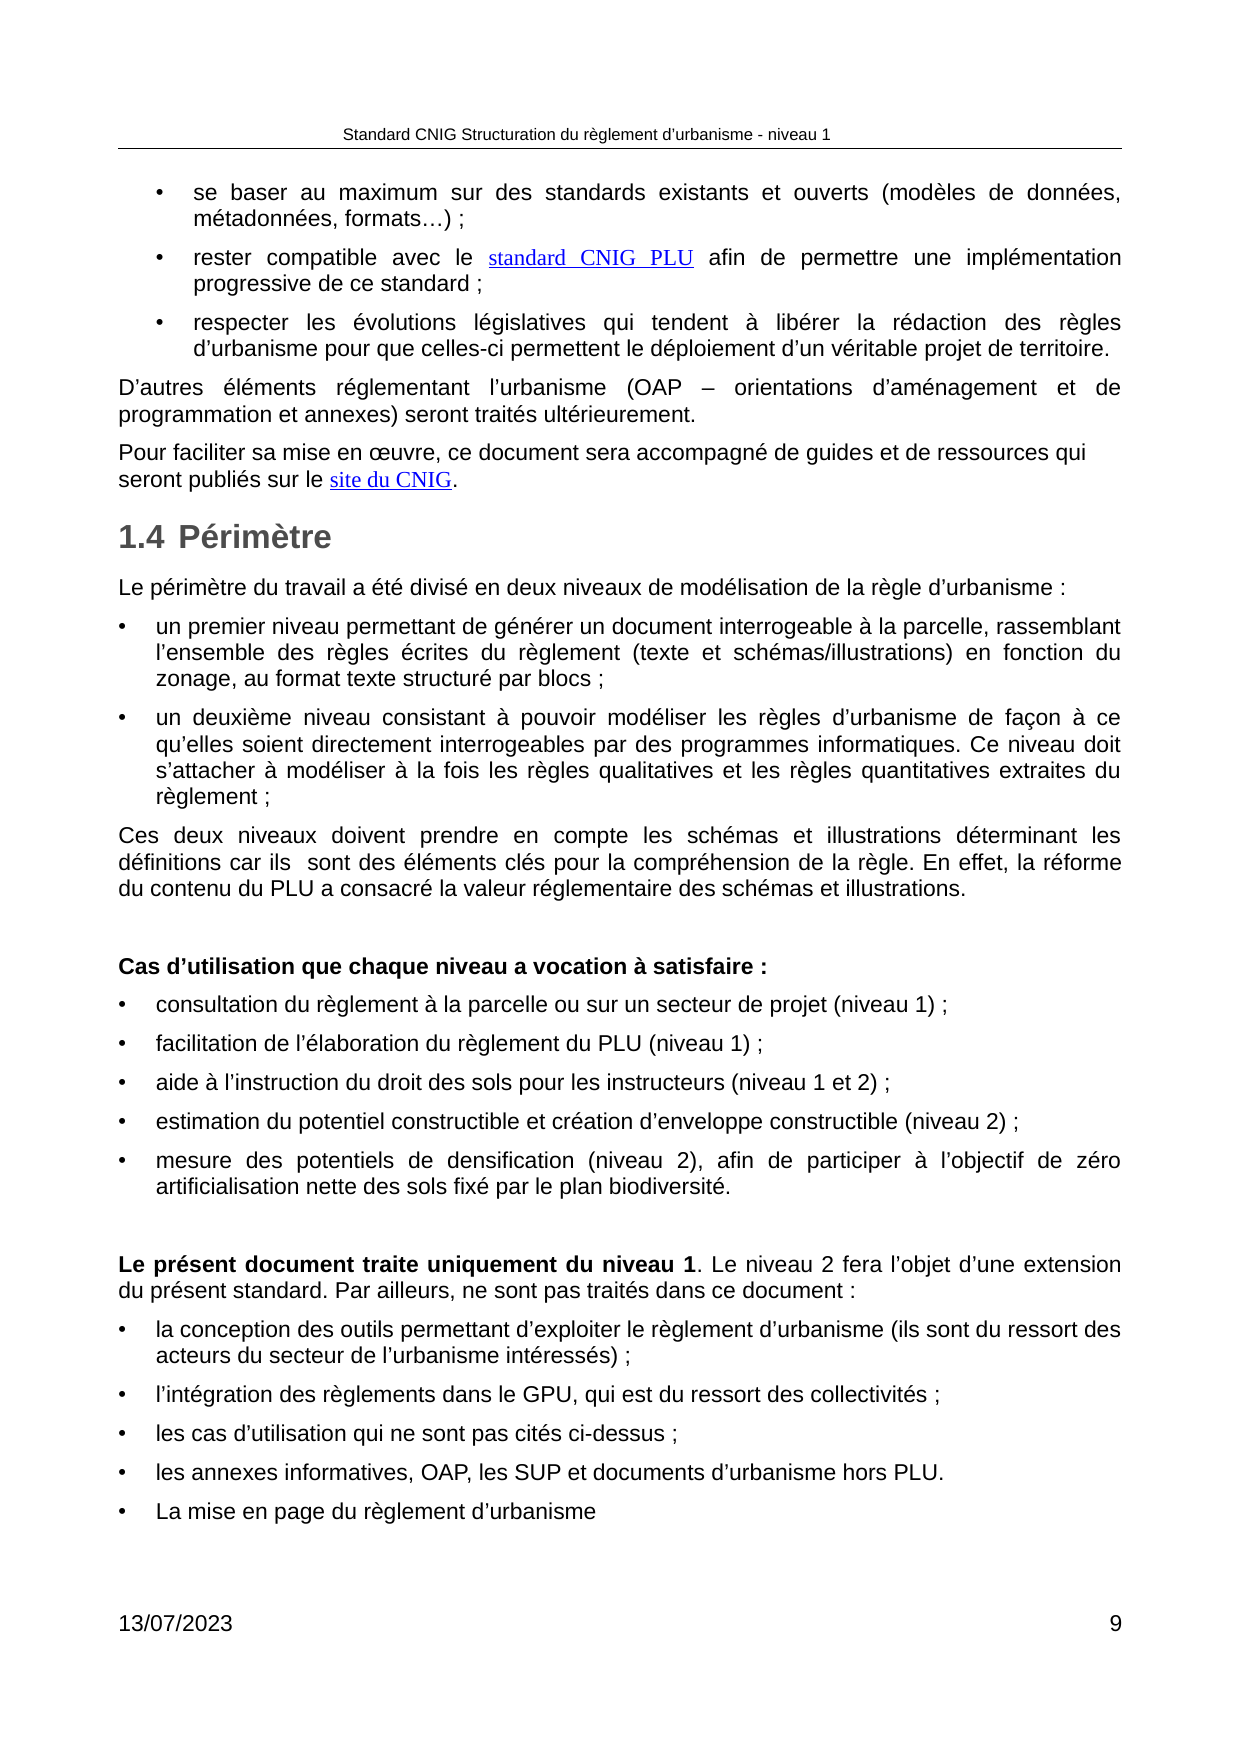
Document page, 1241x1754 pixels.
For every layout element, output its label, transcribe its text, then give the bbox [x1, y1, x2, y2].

list se baser au maximum sur des standards existants et ouverts (modèles de données, métadonnées, formats…) ; [156, 178, 1122, 231]
list consultation du règlement à la parcelle ou sur un secteur de projet (niveau 1) ; [118, 991, 1122, 1018]
list rester compatible avec le standard CNIG PLU afin de permettre une implémentation progressive de ce standard ; [156, 244, 1122, 296]
list les cas d’utilisation qui ne sont pas cités ci-dessus ; [118, 1420, 1122, 1447]
text Le présent document traite uniquement du niveau 1. Le niveau 2 fera l’objet d’une extension du présent standard. Par ailleurs, ne sont pas traités dans ce document : [118, 1251, 1122, 1304]
list un deuxième niveau consistant à pouvoir modéliser les règles d’urbanisme de façon à ce qu’elles soient directement interrogeables par des programmes informatiques. Ce niveau doit s’attacher à modéliser à la fois les règles qualitatives et les règles quantitatives extraites du règlement ; [118, 704, 1122, 810]
list respecter les évolutions législatives qui tendent à libérer la rédaction des règles d’urbanisme pour que celles-ci permettent le déploiement d’un véritable projet de territoire. [156, 309, 1122, 362]
text Le périmètre du travail a été divisé en deux niveaux de modélisation de la règle d’urbanisme : [118, 574, 1122, 600]
list la conception des outils permettant d’exploiter le règlement d’urbanisme (ils sont du ressort des acteurs du secteur de l’urbanisme intéressés) ; [118, 1316, 1122, 1369]
list mesure des potentiels de densification (niveau 2), afin de participer à l’objectif de zéro artificialisation nette des sols fixé par le plan biodiversité. [118, 1147, 1122, 1199]
list un premier niveau permettant de générer un document interrogeable à la parcelle, rassemblant l’ensemble des règles écrites du règlement (texte et schémas/illustrations) en fonction du zonage, au format texte structuré par blocs ; [118, 613, 1122, 692]
list aide à l’instruction du droit des sols pour les instructeurs (niveau 1 et 2) ; [118, 1069, 1122, 1096]
text Ces deux niveaux doivent prendre en compte les schémas et illustrations déterminant les définitions car ils sont des éléments clés pour la compréhension de la règle. En effet, la réforme du contenu du PLU a consacré la valeur réglementaire des schémas et illustrations. [118, 822, 1122, 901]
list La mise en page du règlement d’urbanisme [118, 1498, 1122, 1524]
subtitle Périmètre [118, 517, 1122, 556]
list facilitation de l’élaboration du règlement du PLU (niveau 1) ; [118, 1030, 1122, 1057]
list les annexes informatives, OAP, les SUP et documents d’urbanisme hors PLU. [118, 1459, 1122, 1485]
text Pour faciliter sa mise en œuvre, ce document sera accompagné de guides et de ressources qui seront publiés sur le site du CNIG. [118, 439, 1122, 492]
text D’autres éléments réglementant l’urbanisme (OAP – orientations d’aménagement et de programmation et annexes) seront traités ultérieurement. [118, 374, 1122, 427]
list estimation du potentiel constructible et création d’enveloppe constructible (niveau 2) ; [118, 1108, 1122, 1134]
list l’intégration des règlements dans le GPU, qui est du ressort des collectivités ; [118, 1381, 1122, 1408]
text Cas d’utilisation que chaque niveau a vocation à satisfaire : [118, 953, 1122, 979]
